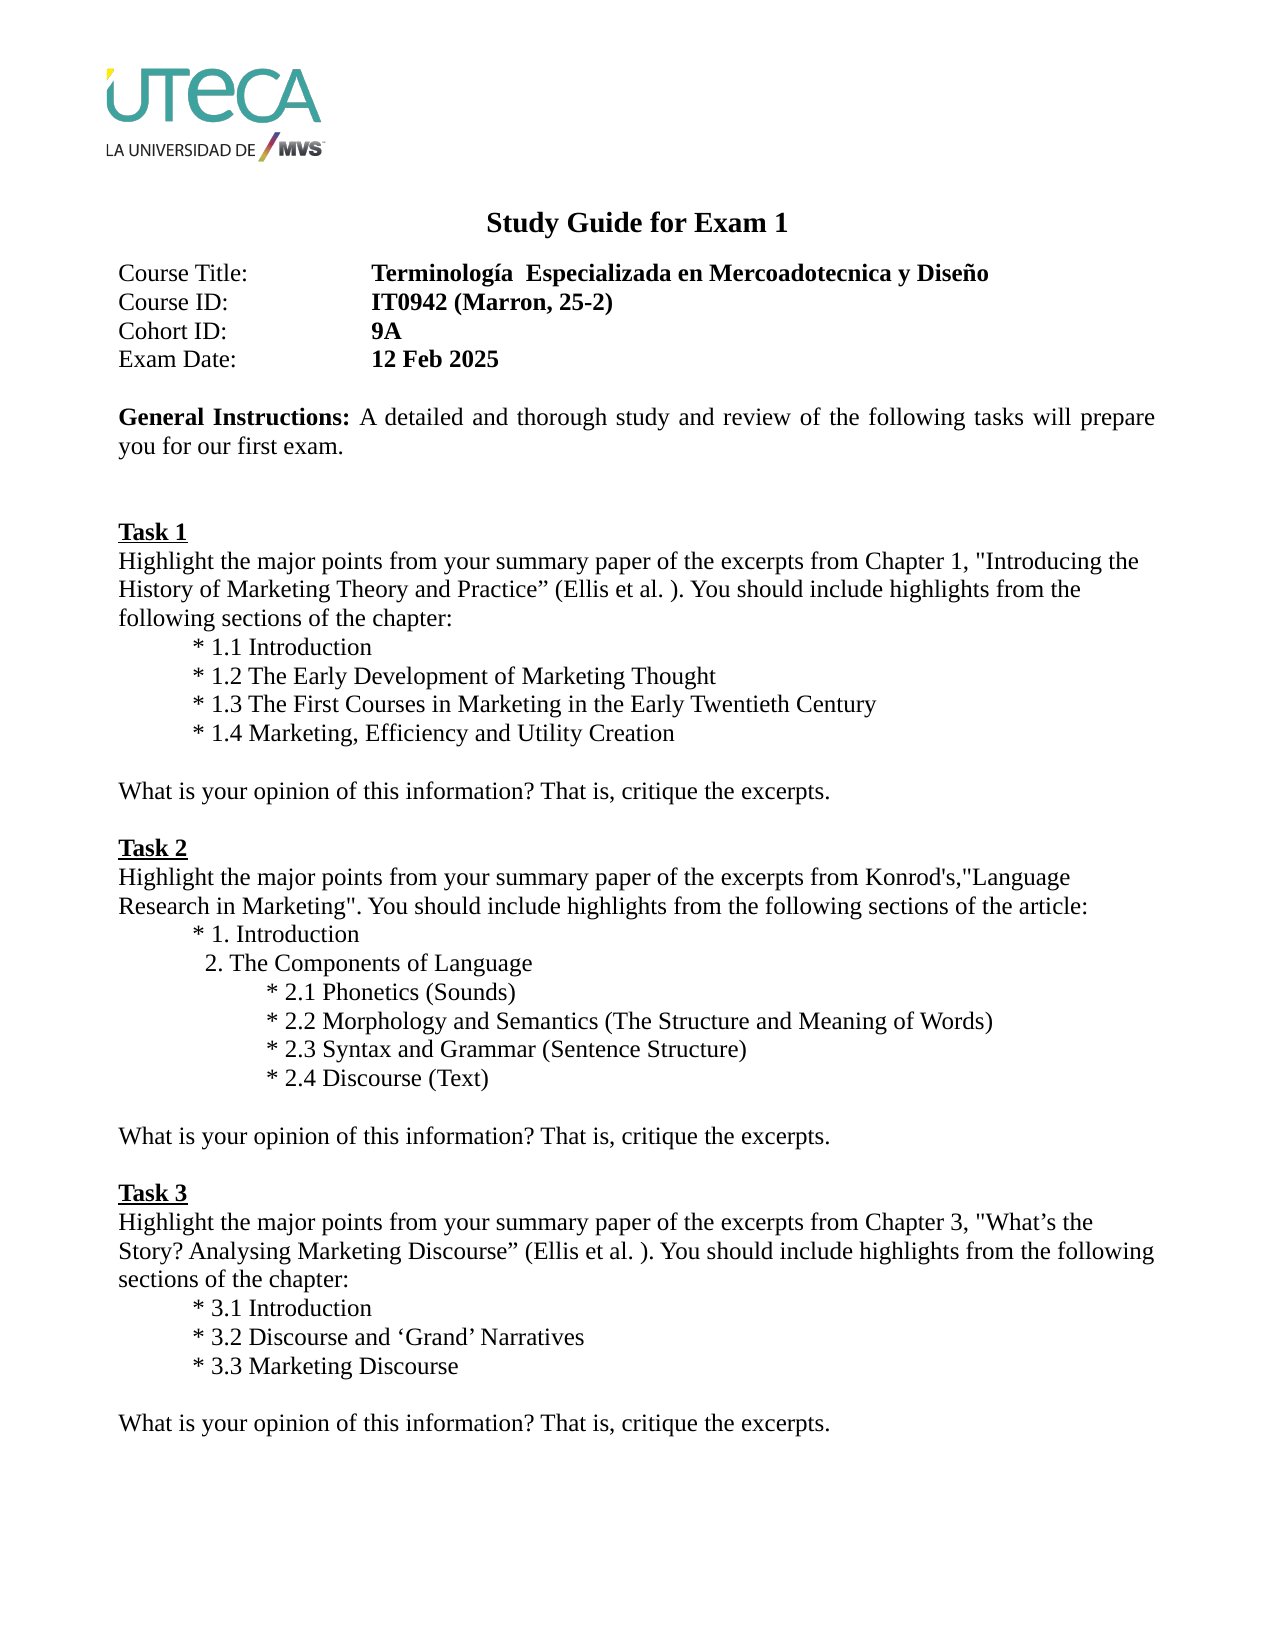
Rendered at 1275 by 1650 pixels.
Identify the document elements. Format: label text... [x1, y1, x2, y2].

table_cell 9A [371, 316, 1157, 344]
text * 1.1 Introduction [118, 632, 1157, 661]
text * 2.3 Syntax and Grammar (Sentence Structure) [118, 1034, 1157, 1063]
table_header Course Title: [118, 258, 371, 287]
table_cell Cohort ID: [118, 316, 371, 344]
text Highlight the major points from your summary paper of the excerpts from Konrod's,"Language Research in Marketing". You should include highlights from the following sections of the article: [118, 862, 1157, 919]
text Study Guide for Exam 1 [118, 205, 1157, 239]
text Highlight the major points from your summary paper of the excerpts from Chapter 1, "Introducing the History of Marketing Theory and Practice” (Ellis et al. ). You should include highlights from the following sections of the chapter: [118, 546, 1157, 632]
text * 1.3 The First Courses in Marketing in the Early Twentieth Century [118, 689, 1157, 718]
table_cell Exam Date: [118, 345, 371, 373]
table_header Terminología Especializada en Mercoadotecnica y Diseño [371, 258, 1157, 287]
text * 2.4 Discourse (Text) [118, 1063, 1157, 1092]
text * 2.2 Morphology and Semantics (The Structure and Meaning of Words) [118, 1006, 1157, 1034]
text * 3.3 Marketing Discourse [118, 1351, 1157, 1379]
text * 3.2 Discourse and ‘Grand’ Narratives [118, 1322, 1157, 1351]
text Task 1 [118, 517, 1157, 546]
text * 1.2 The Early Development of Marketing Thought [118, 661, 1157, 689]
text * 3.1 Introduction [118, 1293, 1157, 1322]
picture [104, 64, 328, 166]
text Task 2 [118, 833, 1157, 862]
text * 2.1 Phonetics (Sounds) [118, 977, 1157, 1006]
text What is your opinion of this information? That is, critique the excerpts. [118, 776, 1157, 804]
table_cell 12 Feb 2025 [371, 345, 1157, 373]
text * 1.4 Marketing, Efficiency and Utility Creation [118, 718, 1157, 747]
table_cell IT0942 (Marron, 25-2) [371, 287, 1157, 316]
table_cell Course ID: [118, 287, 371, 316]
text Task 3 [118, 1178, 1157, 1207]
text What is your opinion of this information? That is, critique the excerpts. [118, 1121, 1157, 1149]
text * 1. Introduction [118, 919, 1157, 948]
text What is your opinion of this information? That is, critique the excerpts. [118, 1408, 1157, 1437]
text Highlight the major points from your summary paper of the excerpts from Chapter 3, "What’s the Story? Analysing Marketing Discourse” (Ellis et al. ). You should include highlights from the following sections of the chapter: [118, 1207, 1157, 1293]
text General Instructions: A detailed and thorough study and review of the following tasks will prepare you for our first exam. [118, 402, 1157, 459]
text 2. The Components of Language [118, 948, 1157, 977]
